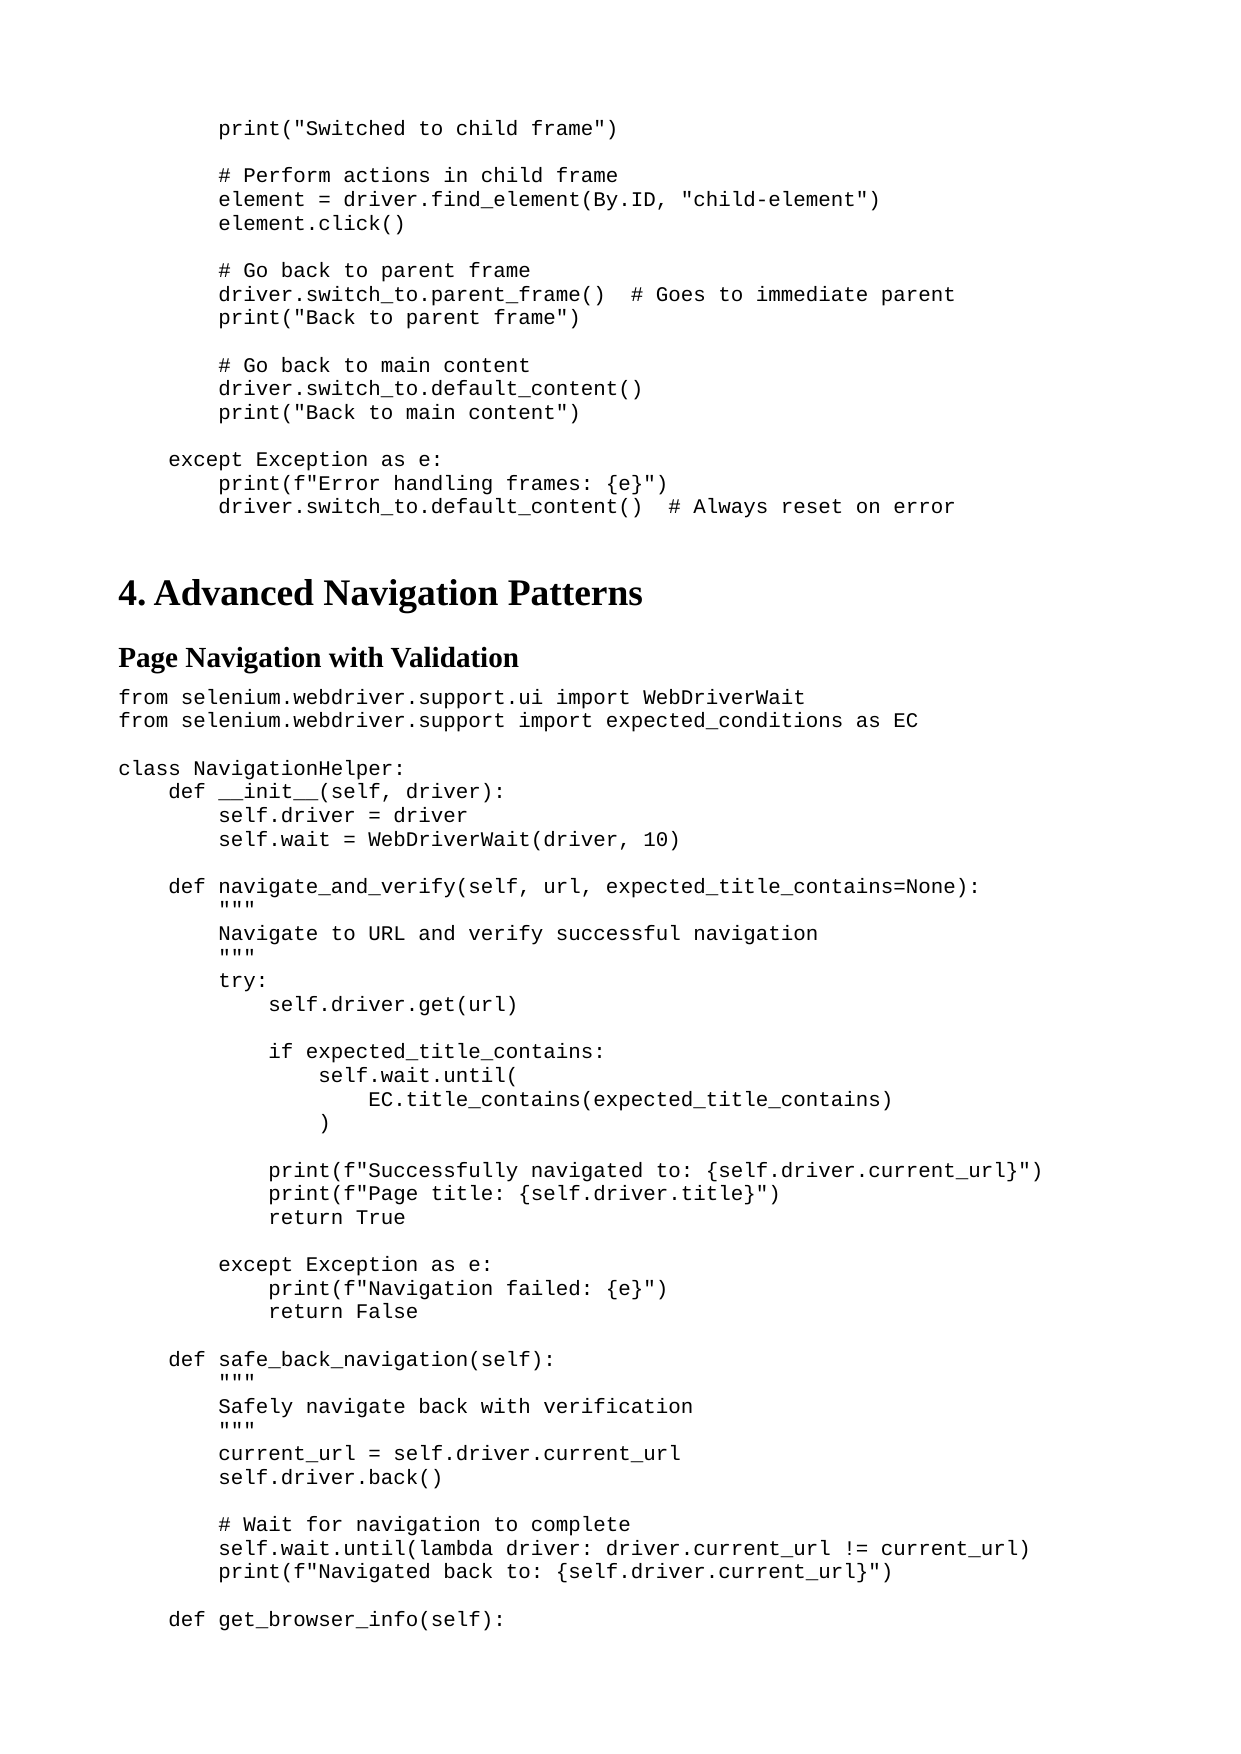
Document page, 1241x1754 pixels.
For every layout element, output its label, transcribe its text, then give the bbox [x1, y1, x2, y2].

text driver.switch_to.default_content() [118, 378, 1122, 402]
text element.click() [118, 213, 1122, 236]
text except Exception as e: [118, 1254, 1122, 1278]
text EC.title_contains(expected_title_contains) [118, 1089, 1122, 1112]
text Safely navigate back with verification [118, 1396, 1122, 1420]
text # Wait for navigation to complete [118, 1514, 1122, 1538]
text self.driver.get(url) [118, 994, 1122, 1018]
text def get_browser_info(self): [118, 1609, 1122, 1632]
text current_url = self.driver.current_url [118, 1443, 1122, 1467]
text Navigate to URL and verify successful navigation [118, 923, 1122, 947]
text def __init__(self, driver): [118, 781, 1122, 805]
text self.driver = driver [118, 805, 1122, 828]
text class NavigationHelper: [118, 758, 1122, 781]
text # Perform actions in child frame [118, 165, 1122, 189]
text print("Back to parent frame") [118, 307, 1122, 331]
text self.wait.until(lambda driver: driver.current_url != current_url) [118, 1538, 1122, 1562]
subtitle 4. Advanced Navigation Patterns [118, 570, 1122, 613]
text driver.switch_to.default_content() # Always reset on error [118, 496, 1122, 520]
subtitle Page Navigation with Validation [118, 641, 1122, 674]
text from selenium.webdriver.support import expected_conditions as EC [118, 710, 1122, 734]
text """ [118, 947, 1122, 970]
text except Exception as e: [118, 449, 1122, 473]
text # Go back to parent frame [118, 260, 1122, 284]
text driver.switch_to.parent_frame() # Goes to immediate parent [118, 284, 1122, 307]
text print(f"Error handling frames: {e}") [118, 473, 1122, 496]
text print("Back to main content") [118, 402, 1122, 426]
text try: [118, 970, 1122, 994]
text def navigate_and_verify(self, url, expected_title_contains=None): [118, 876, 1122, 899]
text print(f"Navigated back to: {self.driver.current_url}") [118, 1562, 1122, 1585]
text self.wait.until( [118, 1065, 1122, 1089]
text from selenium.webdriver.support.ui import WebDriverWait [118, 687, 1122, 710]
text self.driver.back() [118, 1467, 1122, 1491]
text element = driver.find_element(By.ID, "child-element") [118, 189, 1122, 213]
text def safe_back_navigation(self): [118, 1349, 1122, 1372]
text return True [118, 1207, 1122, 1231]
text if expected_title_contains: [118, 1041, 1122, 1065]
text """ [118, 1420, 1122, 1443]
text return False [118, 1301, 1122, 1325]
text ) [118, 1112, 1122, 1136]
text print(f"Navigation failed: {e}") [118, 1278, 1122, 1301]
text print("Switched to child frame") [118, 118, 1122, 142]
text """ [118, 1372, 1122, 1396]
text # Go back to main content [118, 354, 1122, 378]
text print(f"Successfully navigated to: {self.driver.current_url}") [118, 1159, 1122, 1183]
text """ [118, 899, 1122, 923]
text self.wait = WebDriverWait(driver, 10) [118, 828, 1122, 852]
text print(f"Page title: {self.driver.title}") [118, 1183, 1122, 1207]
